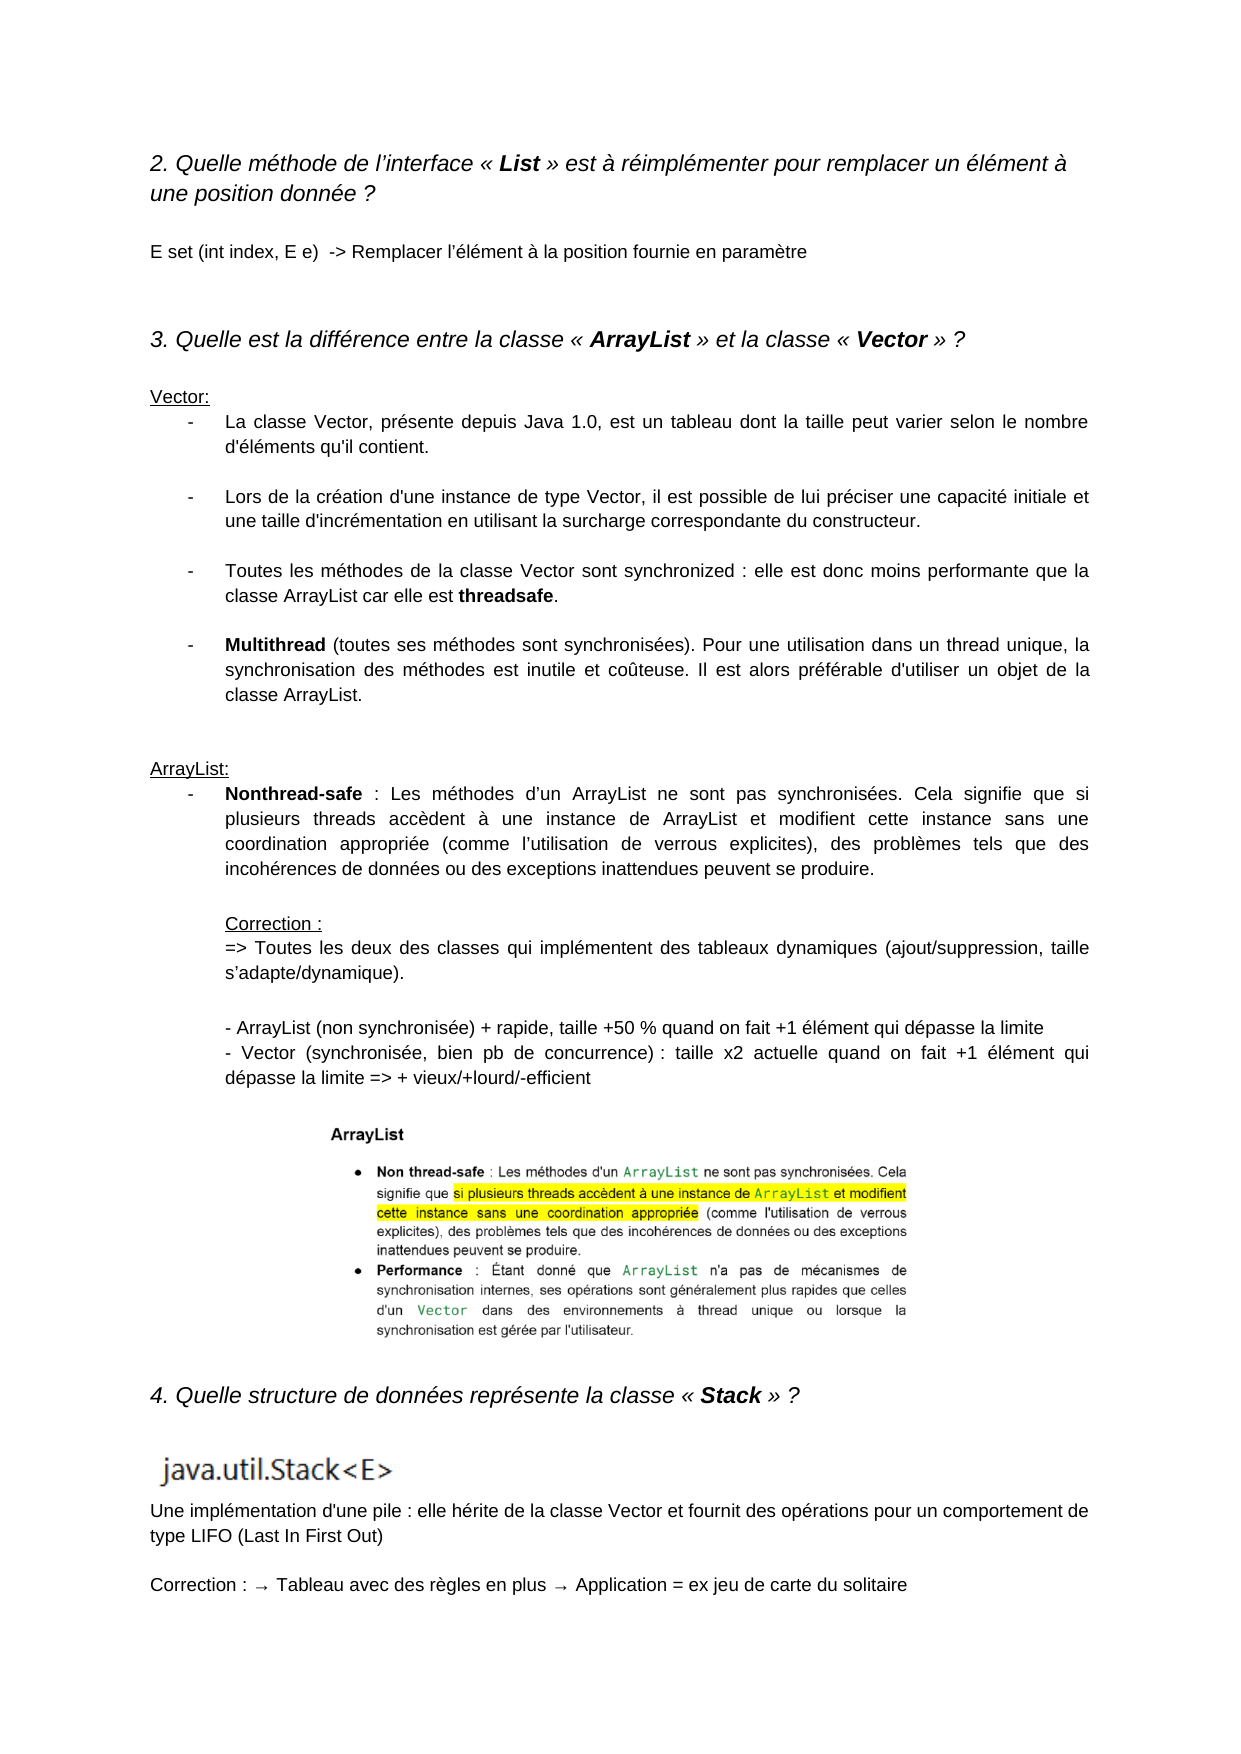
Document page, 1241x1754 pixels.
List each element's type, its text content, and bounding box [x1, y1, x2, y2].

picture [323, 1121, 918, 1353]
text Vector: [150, 386, 1090, 408]
text 3. Quelle est la différence entre la classe « ArrayList » et la classe « Vector » ? [150, 326, 1090, 352]
text Correction : → Tableau avec des règles en plus → Application = ex jeu de carte du solitaire [150, 1574, 1090, 1596]
text 4. Quelle structure de données représente la classe « Stack » ? [150, 1382, 1090, 1409]
list Toutes les méthodes de la classe Vector sont synchronized : elle est donc moins performante que la classe ArrayList car elle est threadsafe. [187, 560, 1090, 606]
text Correction : [225, 912, 1090, 934]
text E set (int index, E e) -> Remplacer l’élément à la position fournie en paramètre [150, 241, 1090, 262]
list Nonthread-safe : Les méthodes d’un ArrayList ne sont pas synchronisées. Cela signifie que si plusieurs threads accèdent à une instance de ArrayList et modifient cette instance sans une coordination appropriée (comme l’utilisation de verrous explicites), des problèmes tels que des incohérences de données ou des exceptions inattendues peuvent se produire. [187, 783, 1090, 879]
list Multithread (toutes ses méthodes sont synchronisées). Pour une utilisation dans un thread unique, la synchronisation des méthodes est inutile et coûteuse. Il est alors préférable d'utiliser un objet de la classe ArrayList. [187, 634, 1090, 705]
text 2. Quelle méthode de l’interface « List » est à réimplémenter pour remplacer un élément à une position donnée ? [150, 150, 1090, 207]
text Une implémentation d'une pile : elle hérite de la classe Vector et fournit des opérations pour un comportement de type LIFO (Last In First Out) [150, 1500, 1090, 1546]
picture [150, 1442, 405, 1496]
text - ArrayList (non synchronisée) + rapide, taille +50 % quand on fait +1 élément qui dépasse la limite [225, 1017, 1090, 1038]
list La classe Vector, présente depuis Java 1.0, est un tableau dont la taille peut varier selon le nombre d'éléments qu'il contient. [187, 411, 1090, 457]
text ArrayList: [150, 758, 1090, 780]
text - Vector (synchronisée, bien pb de concurrence) : taille x2 actuelle quand on fait +1 élément qui dépasse la limite => + vieux/+lourd/-efficient [225, 1042, 1090, 1088]
text => Toutes les deux des classes qui implémentent des tableaux dynamiques (ajout/suppression, taille s’adapte/dynamique). [225, 937, 1090, 983]
list Lors de la création d'une instance de type Vector, il est possible de lui préciser une capacité initiale et une taille d'incrémentation en utilisant la surcharge correspondante du constructeur. [187, 485, 1090, 532]
